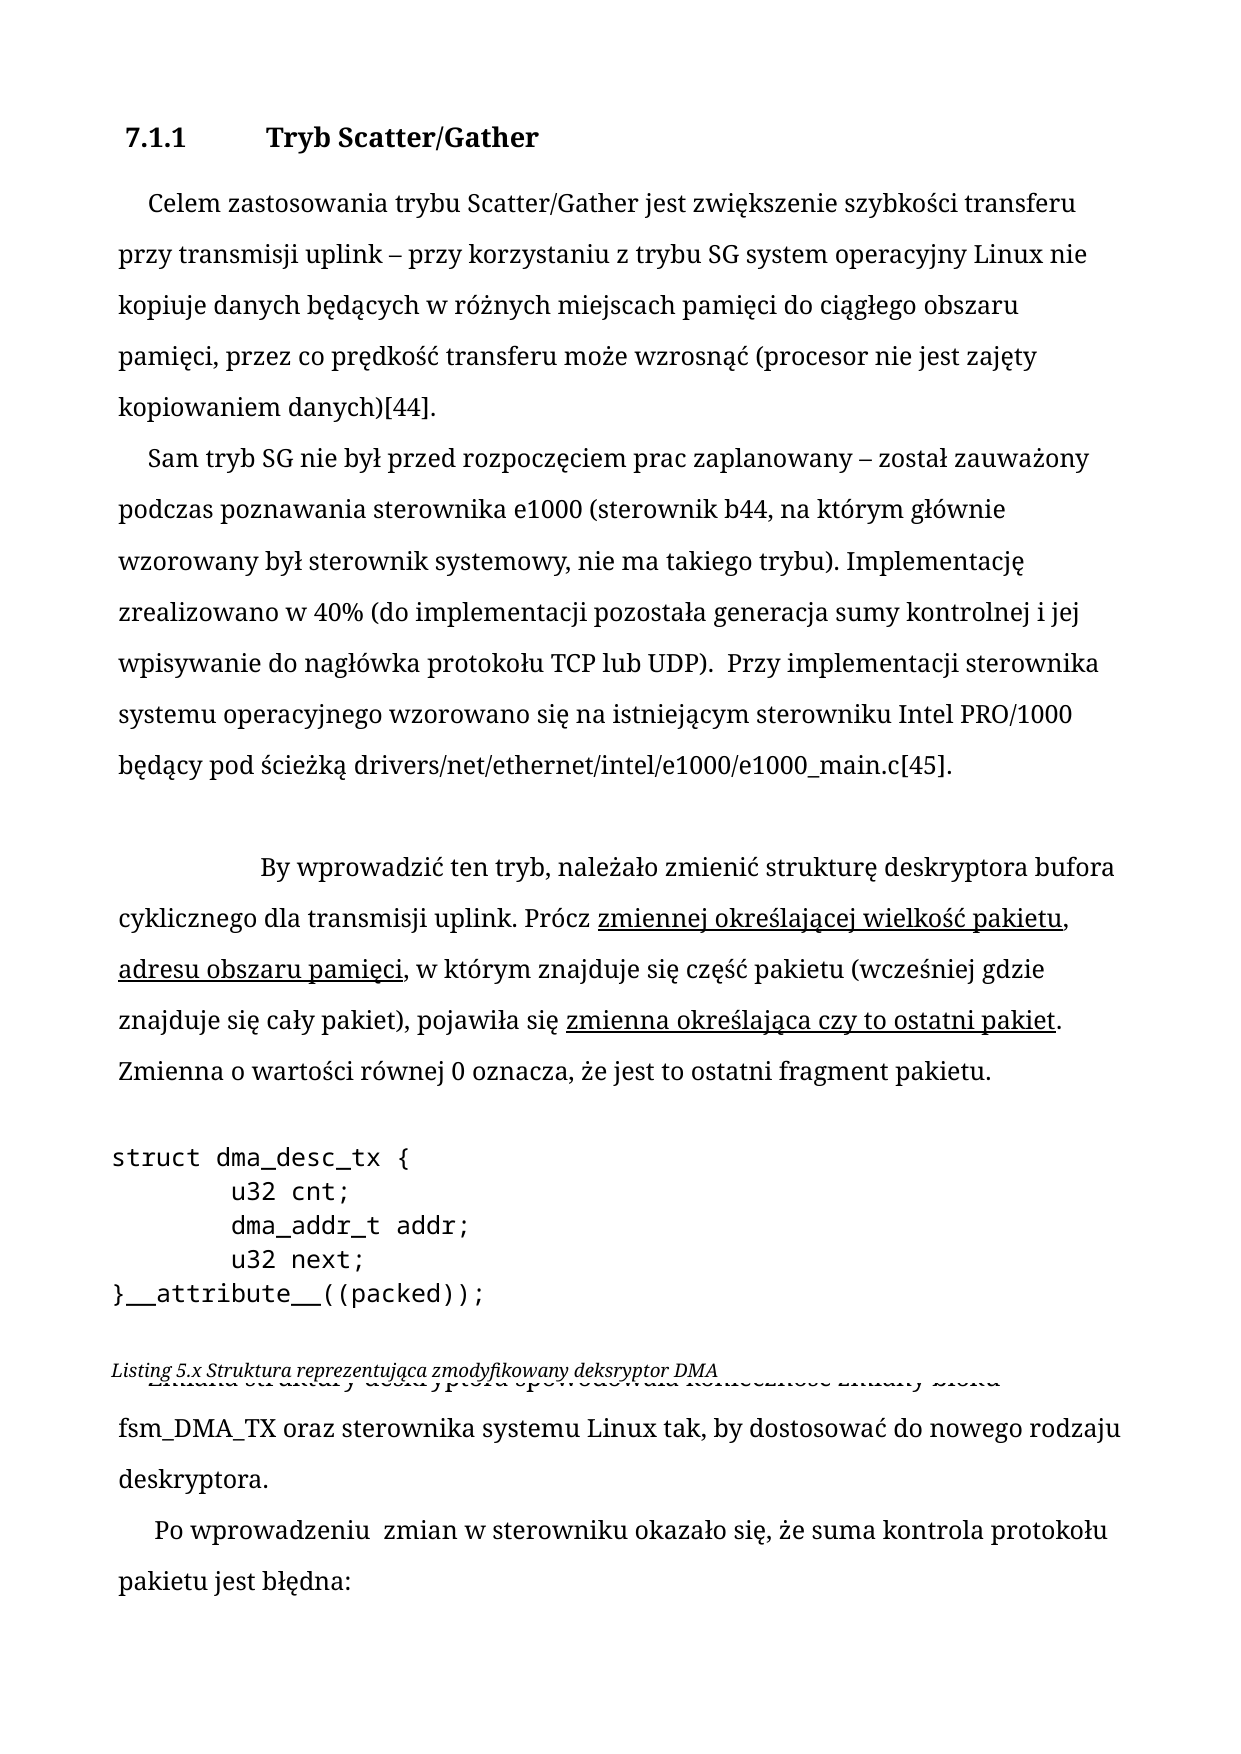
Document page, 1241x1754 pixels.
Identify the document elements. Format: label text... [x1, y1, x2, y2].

text Zmiana struktury deskryptora spowodowała konieczność zmiany bloku fsm_DMA_TX oraz sterownika systemu Linux tak, by dostosować do nowego rodzaju deskryptora. [118, 1383, 1122, 1496]
text Sam tryb SG nie był przed rozpoczęciem prac zaplanowany – został zauważony podczas poznawania sterownika e1000 (sterownik b44, na którym głównie wzorowany był sterownik systemowy, nie ma takiego trybu). Implementację zrealizowano w 40% (do implementacji pozostała generacja sumy kontrolnej i jej wpisywanie do nagłówka protokołu TCP lub UDP). Przy implementacji sterownika systemu operacyjnego wzorowano się na istniejącym sterowniku Intel PRO/1000 będący pod ścieżką drivers/net/ethernet/intel/e1000/e1000_main.c[45]. [118, 441, 1122, 781]
text Po wprowadzeniu zmian w sterowniku okazało się, że suma kontrola protokołu pakietu jest błędna: [118, 1513, 1122, 1598]
text By wprowadzić ten tryb, należało zmienić strukturę deskryptora bufora cyklicznego dla transmisji uplink. Prócz zmiennej określającej wielkość pakietu, adresu obszaru pamięci, w którym znajduje się część pakietu (wcześniej gdzie znajduje się cały pakiet), pojawiła się zmienna określająca czy to ostatni pakiet. Zmienna o wartości równej 0 oznacza, że jest to ostatni fragment pakietu. [118, 849, 1122, 1088]
subtitle Tryb Scatter/Gather [118, 118, 1122, 155]
text Celem zastosowania trybu Scatter/Gather jest zwiększenie szybkości transferu przy transmisji uplink – przy korzystaniu z trybu SG system operacyjny Linux nie kopiuje danych będących w różnych miejscach pamięci do ciągłego obszaru pamięci, przez co prędkość transferu może wzrosnąć (procesor nie jest zajęty kopiowaniem danych)[44]. [118, 186, 1122, 424]
text Listing 5.x Struktura reprezentująca zmodyfikowany deksryptor DMA [111, 1152, 1144, 1383]
